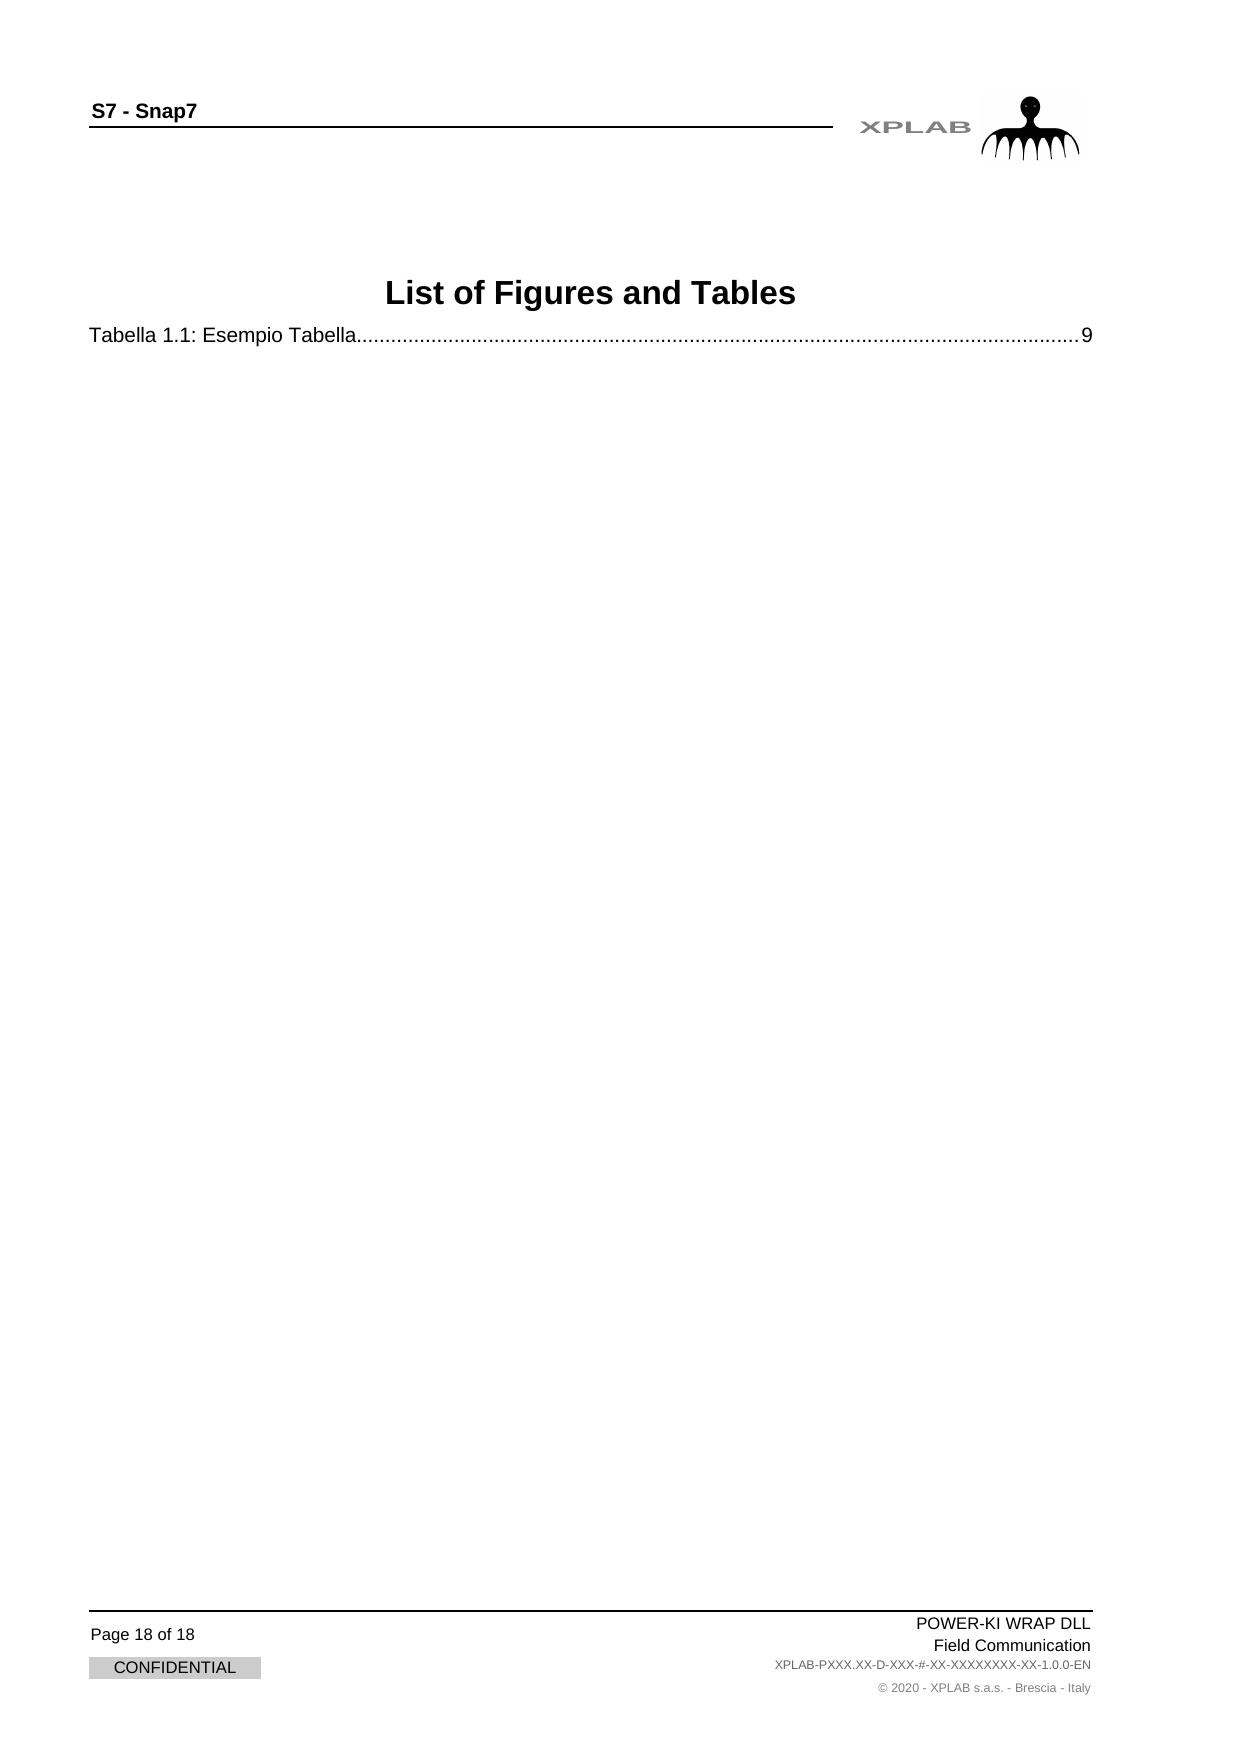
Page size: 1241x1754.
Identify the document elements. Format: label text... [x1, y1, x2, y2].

text Tabella 1.1: Esempio Tabella 9 [88, 324, 1093, 347]
subtitle List of Figures and Tables [88, 274, 1093, 311]
picture [978, 92, 1083, 164]
